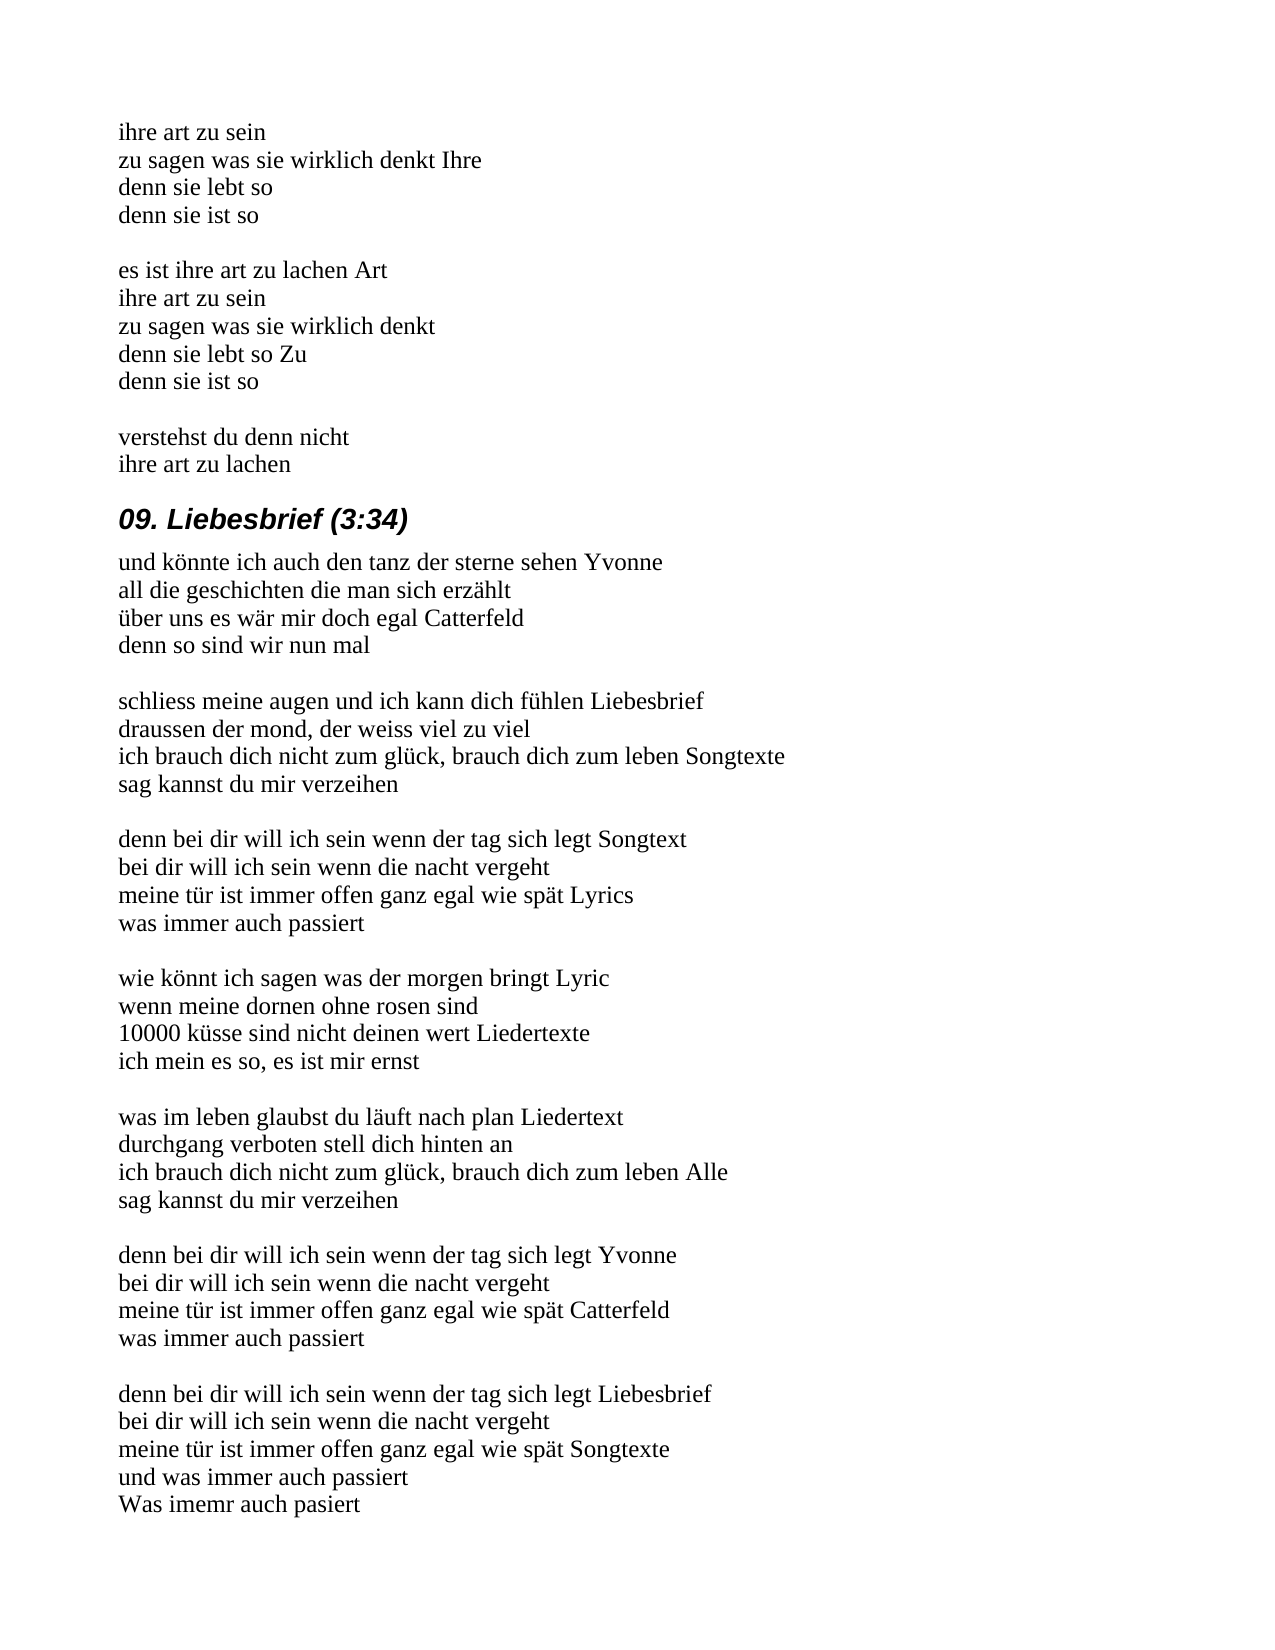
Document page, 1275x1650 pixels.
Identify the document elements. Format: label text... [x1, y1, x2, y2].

text ihre art zu sein [118, 284, 1157, 312]
text und könnte ich auch den tanz der sterne sehen Yvonne [118, 548, 1157, 576]
text verstehst du denn nicht [118, 423, 1157, 451]
text es ist ihre art zu lachen Art [118, 257, 1157, 284]
text ihre art zu lachen [118, 451, 1157, 478]
text und was immer auch passiert [118, 1463, 1157, 1491]
text über uns es wär mir doch egal Catterfeld [118, 604, 1157, 632]
text meine tür ist immer offen ganz egal wie spät Catterfeld [118, 1297, 1157, 1324]
text was immer auch passiert [118, 1324, 1157, 1352]
text denn so sind wir nun mal [118, 632, 1157, 659]
text 10000 küsse sind nicht deinen wert Liedertexte [118, 1019, 1157, 1047]
text meine tür ist immer offen ganz egal wie spät Lyrics [118, 881, 1157, 909]
text durchgang verboten stell dich hinten an [118, 1130, 1157, 1158]
text zu sagen was sie wirklich denkt Ihre [118, 146, 1157, 173]
text Was imemr auch pasiert [118, 1491, 1157, 1518]
text draussen der mond, der weiss viel zu viel [118, 715, 1157, 742]
text was im leben glaubst du läuft nach plan Liedertext [118, 1103, 1157, 1130]
text denn sie ist so [118, 201, 1157, 229]
text ich brauch dich nicht zum glück, brauch dich zum leben Songtexte [118, 742, 1157, 770]
text wenn meine dornen ohne rosen sind [118, 992, 1157, 1019]
text denn bei dir will ich sein wenn der tag sich legt Songtext [118, 826, 1157, 853]
text wie könnt ich sagen was der morgen bringt Lyric [118, 964, 1157, 992]
text sag kannst du mir verzeihen [118, 1186, 1157, 1213]
text ich brauch dich nicht zum glück, brauch dich zum leben Alle [118, 1158, 1157, 1186]
text bei dir will ich sein wenn die nacht vergeht [118, 853, 1157, 881]
text zu sagen was sie wirklich denkt [118, 312, 1157, 340]
text was immer auch passiert [118, 909, 1157, 936]
text bei dir will ich sein wenn die nacht vergeht [118, 1269, 1157, 1297]
text denn sie lebt so [118, 173, 1157, 201]
text sag kannst du mir verzeihen [118, 770, 1157, 798]
text all die geschichten die man sich erzählt [118, 576, 1157, 604]
text denn bei dir will ich sein wenn der tag sich legt Yvonne [118, 1241, 1157, 1269]
text schliess meine augen und ich kann dich fühlen Liebesbrief [118, 687, 1157, 715]
text ihre art zu sein [118, 118, 1157, 146]
text denn sie lebt so Zu [118, 340, 1157, 367]
text meine tür ist immer offen ganz egal wie spät Songtexte [118, 1435, 1157, 1463]
text denn bei dir will ich sein wenn der tag sich legt Liebesbrief [118, 1380, 1157, 1407]
text ich mein es so, es ist mir ernst [118, 1047, 1157, 1075]
text bei dir will ich sein wenn die nacht vergeht [118, 1407, 1157, 1435]
text denn sie ist so [118, 367, 1157, 395]
subtitle 09. Liebesbrief (3:34) [118, 503, 1157, 536]
